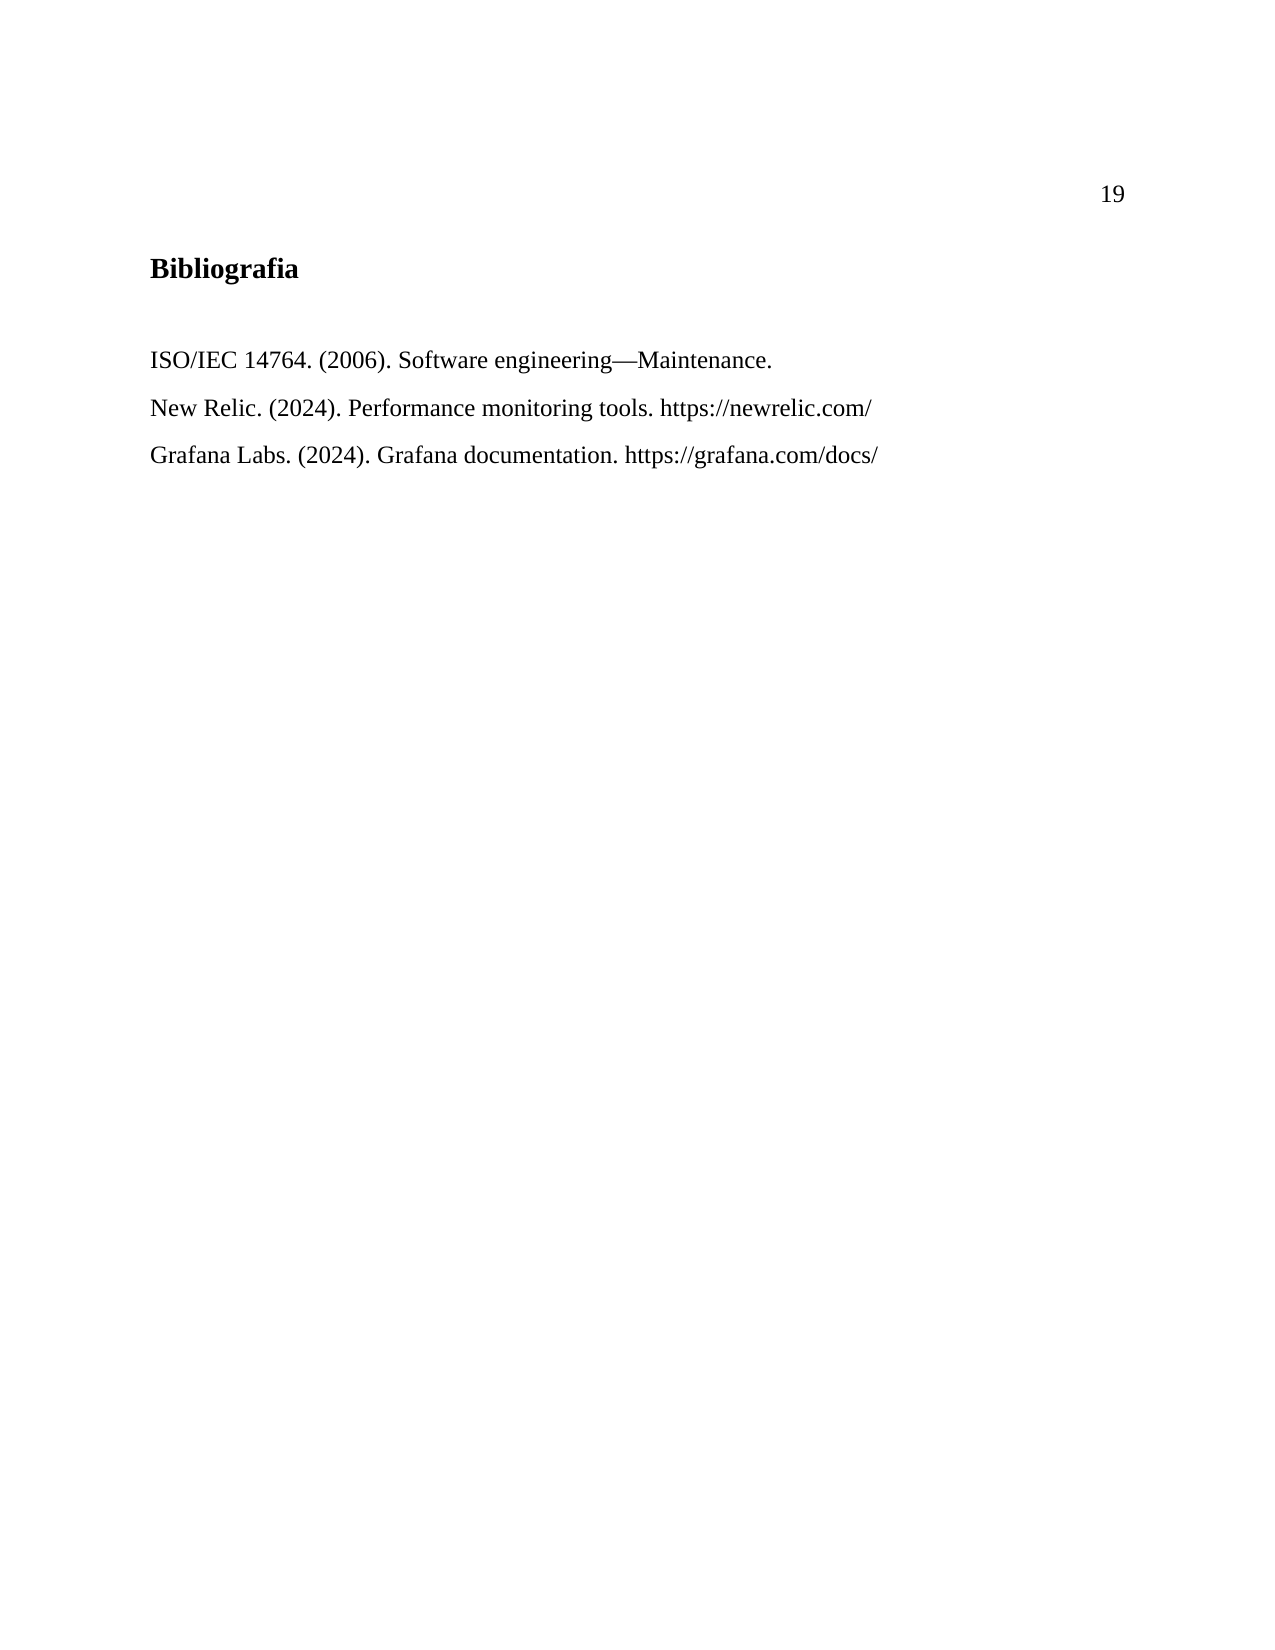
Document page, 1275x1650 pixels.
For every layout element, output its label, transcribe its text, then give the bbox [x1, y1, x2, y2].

subtitle Bibliografia [150, 252, 1125, 285]
text ISO/IEC 14764. (2006). Software engineering—Maintenance. [150, 345, 1125, 374]
text Grafana Labs. (2024). Grafana documentation. https://grafana.com/docs/ [150, 440, 1125, 469]
text New Relic. (2024). Performance monitoring tools. https://newrelic.com/ [150, 393, 1125, 422]
